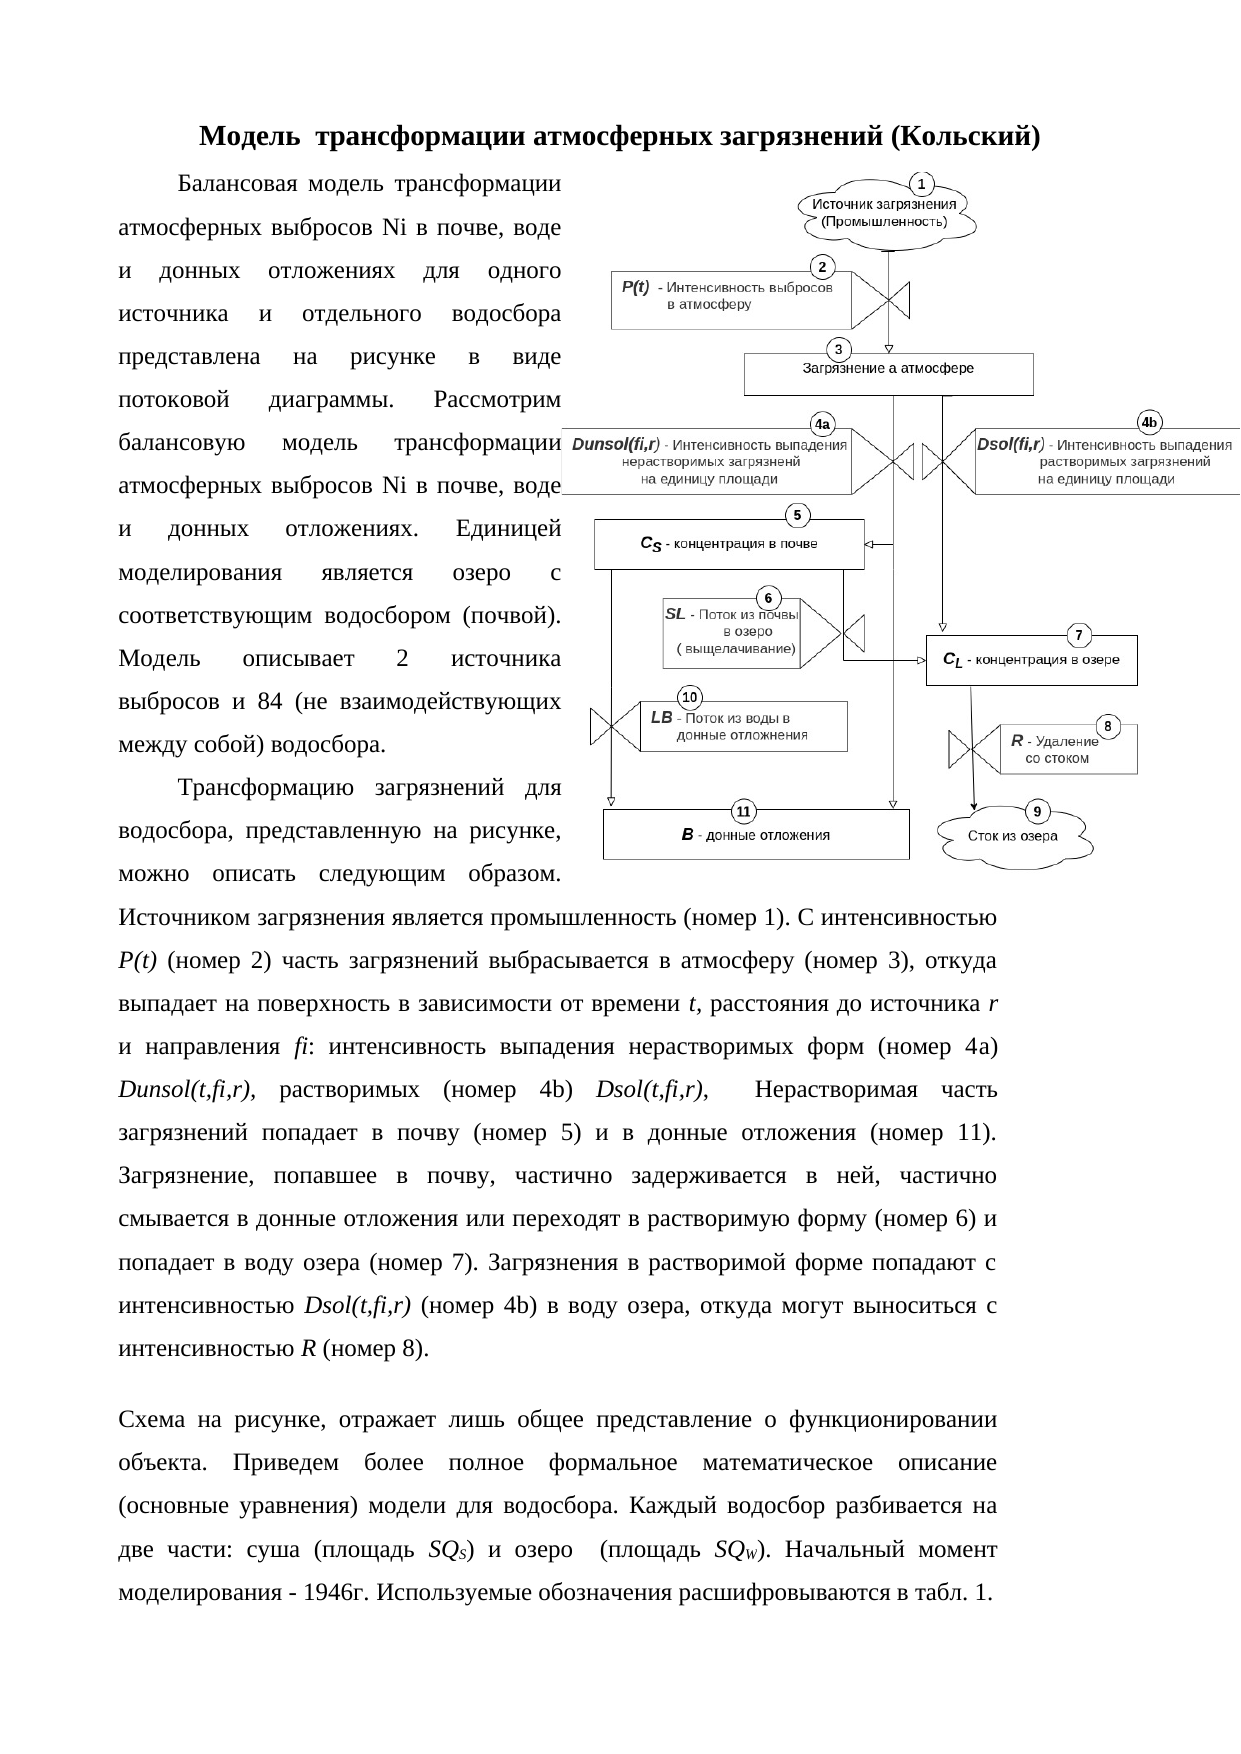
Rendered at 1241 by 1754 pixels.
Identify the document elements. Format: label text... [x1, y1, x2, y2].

text Трансформацию загрязнений для водосбора, представленную на рисунке, можно описать следующим образом. Источником загрязнения является промышленность (номер 1). С интенсивностью P(t) (номер 2) часть загрязнений выбрасывается в атмосферу (номер 3), откуда выпадает на поверхность в зависимости от времени t, расстояния до источника r и направления fi: интенсивность выпадения нерастворимых форм (номер 4a) Dunsol(t,fi,r), растворимых (номер 4b) Dsol(t,fi,r), Нерастворимая часть загрязнений попадает в почву (номер 5) и в донные отложения (номер 11). Загрязнение, попавшее в почву, частично задерживается в ней, частично смывается в донные отложения или переходят в растворимую форму (номер 6) и попадает в воду озера (номер 7). Загрязнения в растворимой форме попадают с интенсивностью Dsol(t,fi,r) (номер 4b) в воду озера, откуда могут выноситься с интенсивностью R (номер 8). [118, 772, 998, 1362]
text Балансовая модель трансформации атмосферных выбросов Ni в почве, воде и донных отложениях для одного источника и отдельного водосбора представлена на рисунке в виде потоковой диаграммы. Рассмотрим балансовую модель трансформации атмосферных выбросов Ni в почве, воде и донных отложениях. Единицей моделирования является озеро с соответствующим водосбором (почвой). Модель описывает 2 источника выбросов и 84 (не взаимодействующих между собой) водосбора. [118, 168, 1122, 758]
text Схема на рисунке, отражает лишь общее представление о функционировании объекта. Приведем более полное формальное математическое описание (основные уравнения) модели для водосбора. Каждый водосбор разбивается на две части: суша (площадь SQS) и озеро (площадь SQW). Начальный момент моделирования - 1946г. Используемые обозначения расшифровываются в табл. 1. [118, 1404, 998, 1606]
picture [561, 172, 1240, 874]
text Модель трансформации атмосферных загрязнений (Кольский) [118, 118, 1122, 152]
